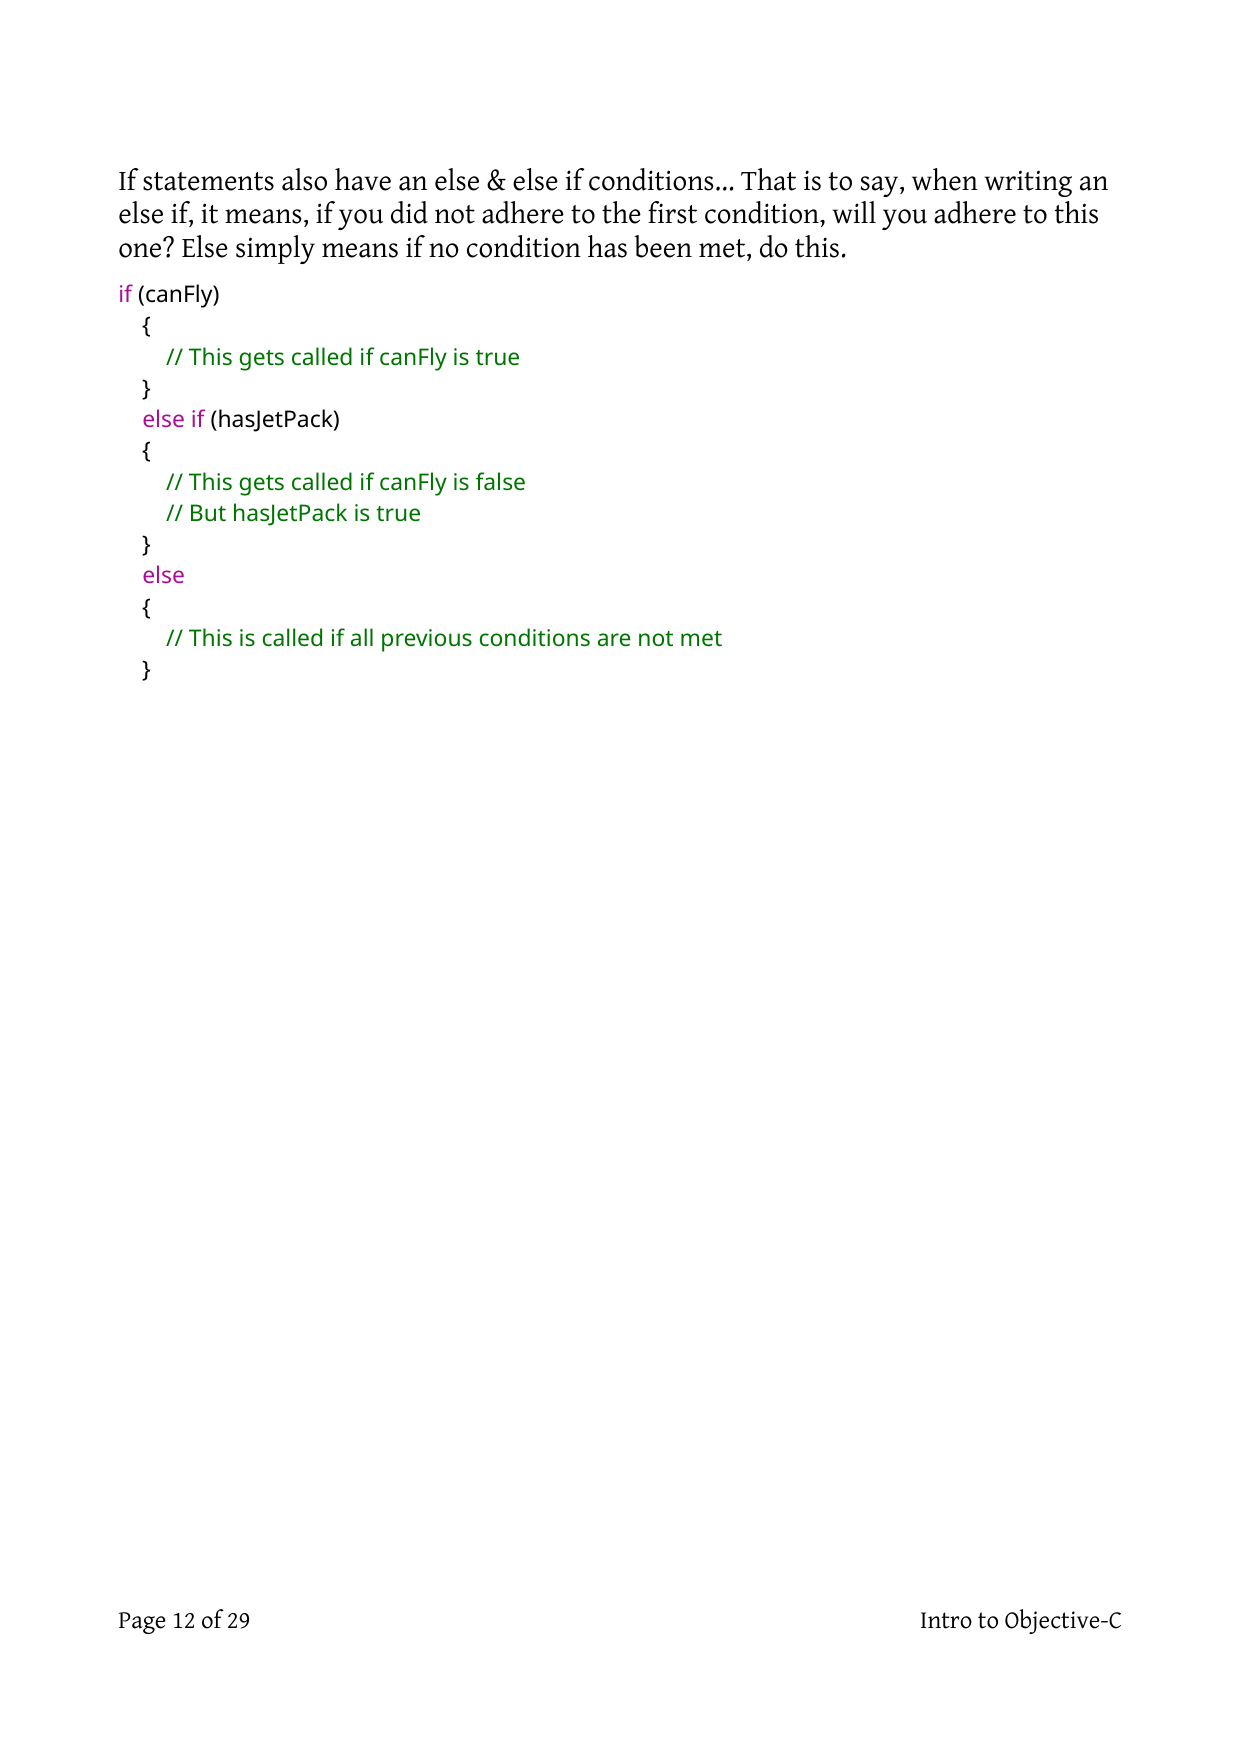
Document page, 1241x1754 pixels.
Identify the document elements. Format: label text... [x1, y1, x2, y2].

text { [118, 309, 1122, 341]
text // This gets called if canFly is true [118, 341, 1122, 372]
text If statements also have an else & else if conditions... That is to say, when writing an else if, it means, if you did not adhere to the first condition, will you adhere to this one? Else simply means if no condition has been met, do this. [118, 164, 1122, 266]
text if (canFly) [118, 278, 1122, 309]
text else [118, 559, 1122, 591]
text } [118, 653, 1122, 684]
text } [118, 372, 1122, 403]
text { [118, 591, 1122, 622]
text // This is called if all previous conditions are not met [118, 622, 1122, 653]
text } [118, 528, 1122, 559]
text { [118, 434, 1122, 466]
text // But hasJetPack is true [118, 497, 1122, 528]
text else if (hasJetPack) [118, 403, 1122, 434]
text // This gets called if canFly is false [118, 466, 1122, 497]
